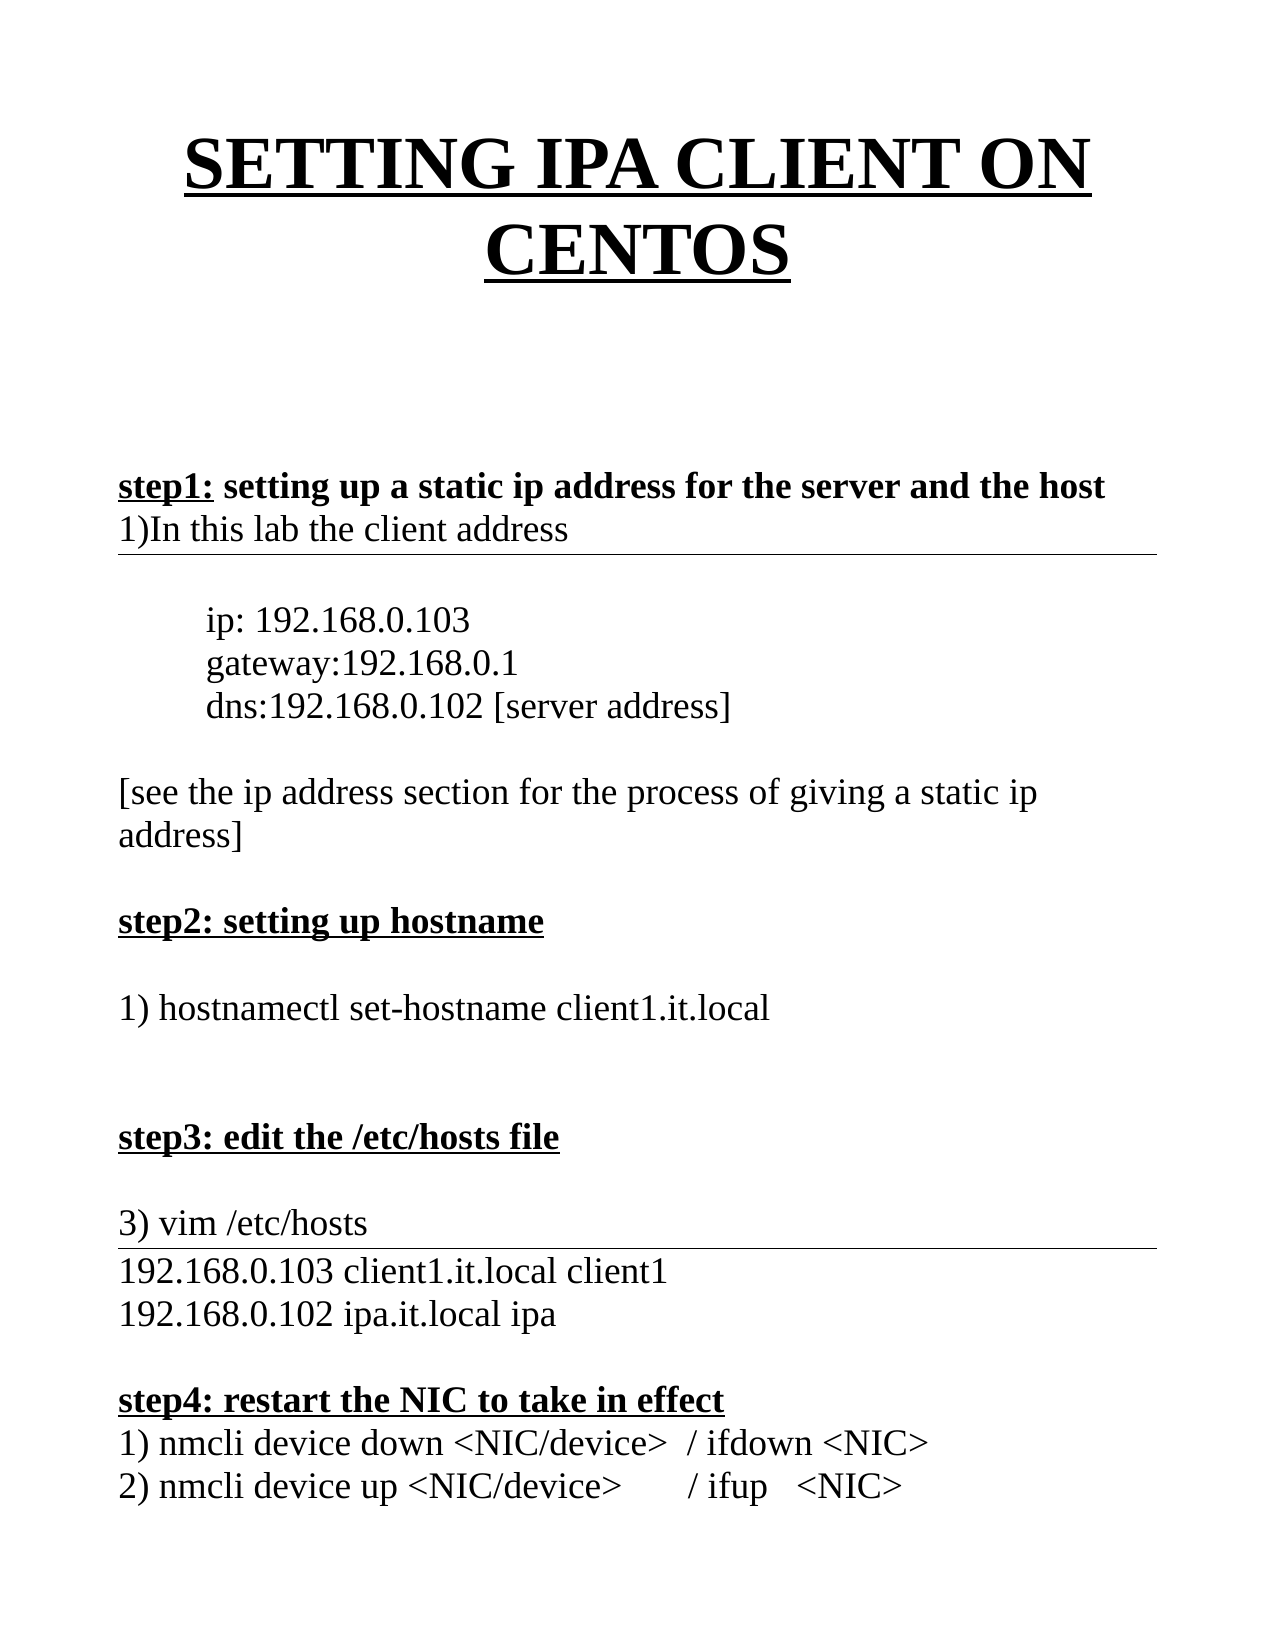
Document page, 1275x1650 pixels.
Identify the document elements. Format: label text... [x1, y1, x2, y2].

text 3) vim /etc/hosts [118, 1201, 1157, 1248]
text step2: setting up hostname [118, 899, 1157, 942]
text 1) hostnamectl set-hostname client1.it.local [118, 985, 1157, 1028]
text step1: setting up a static ip address for the server and the host [118, 463, 1157, 506]
text step3: edit the /etc/hosts file [118, 1114, 1157, 1158]
text 1) nmcli device down <NIC/device> / ifdown <NIC> [118, 1421, 1157, 1464]
text 1)In this lab the client address [118, 506, 1157, 554]
text 192.168.0.102 ipa.it.local ipa [118, 1291, 1157, 1334]
text ip: 192.168.0.103 [118, 597, 1157, 640]
text step4: restart the NIC to take in effect [118, 1378, 1157, 1421]
text 2) nmcli device up <NIC/device> / ifup <NIC> [118, 1464, 1157, 1507]
text [see the ip address section for the process of giving a static ip address] [118, 769, 1157, 856]
text SETTING IPA CLIENT ON CENTOS [118, 118, 1157, 291]
text 192.168.0.103 client1.it.local client1 [118, 1249, 1157, 1291]
text gateway:192.168.0.1 [118, 640, 1157, 683]
text dns:192.168.0.102 [server address] [118, 683, 1157, 726]
